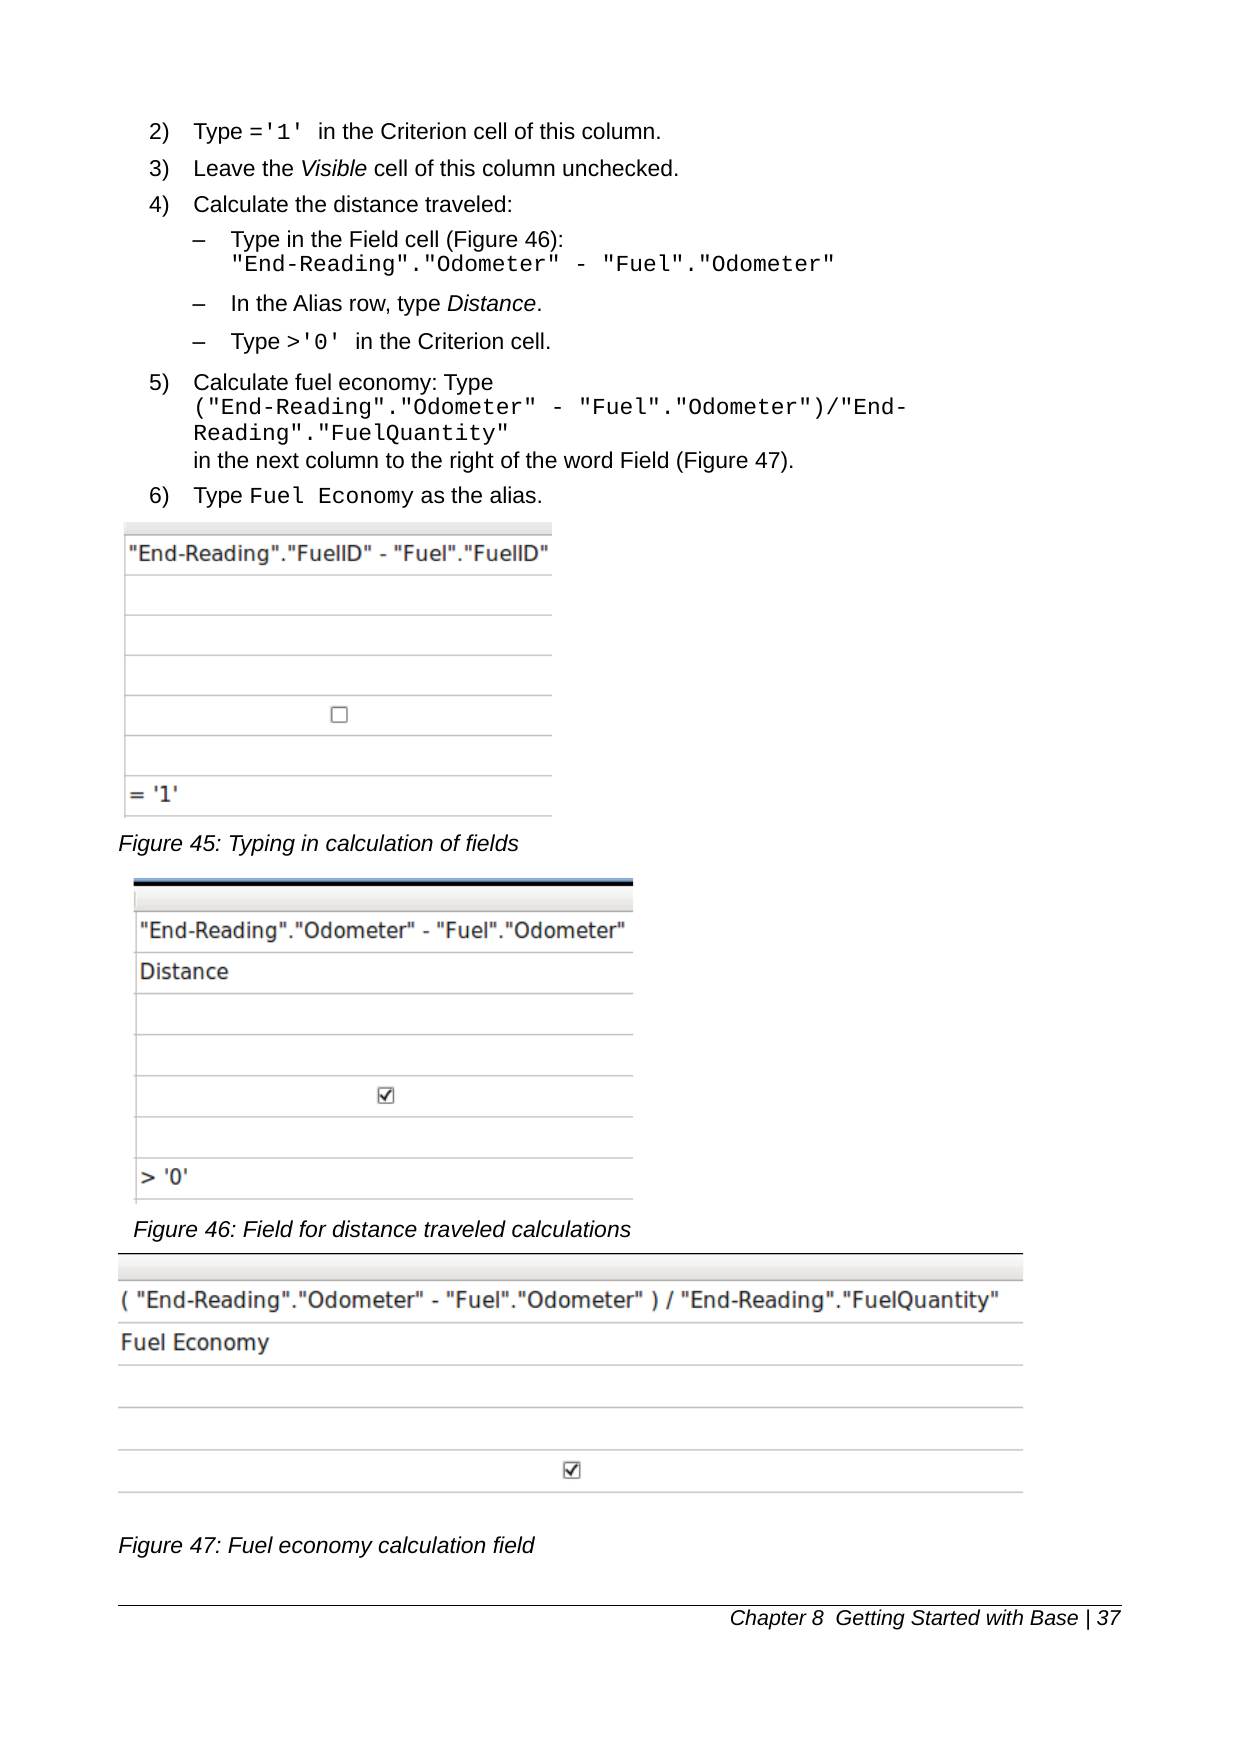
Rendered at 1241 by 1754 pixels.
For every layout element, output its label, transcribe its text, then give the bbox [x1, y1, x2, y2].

picture [133, 878, 634, 1204]
list Type Fuel Economy as the alias. [169, 482, 1122, 510]
list In the Alias row, type Distance. [192, 290, 1122, 316]
list Type >'0' in the Criterion cell. [192, 328, 1122, 357]
list Type ='1' in the Criterion cell of this column. [169, 118, 1122, 146]
list Type in the Field cell (Figure 46): "End-Reading"."Odometer" - "Fuel"."Odometer" [192, 226, 1122, 278]
list Leave the Visible cell of this column unchecked. [169, 155, 1122, 182]
picture [123, 522, 552, 818]
list Calculate the distance traveled: [169, 191, 1122, 217]
text Figure 45: Typing in calculation of fields [118, 829, 558, 856]
list Calculate fuel economy: Type ("End-Reading"."Odometer" - "Fuel"."Odometer")/"End-Reading"."FuelQuantity" in the next column to the right of the word Field (Figure 47). [169, 369, 1122, 473]
text Figure 47: Fuel economy calculation field [118, 1532, 1023, 1558]
picture [118, 1253, 1024, 1520]
text Figure 46: Field for distance traveled calculations [118, 1216, 648, 1242]
